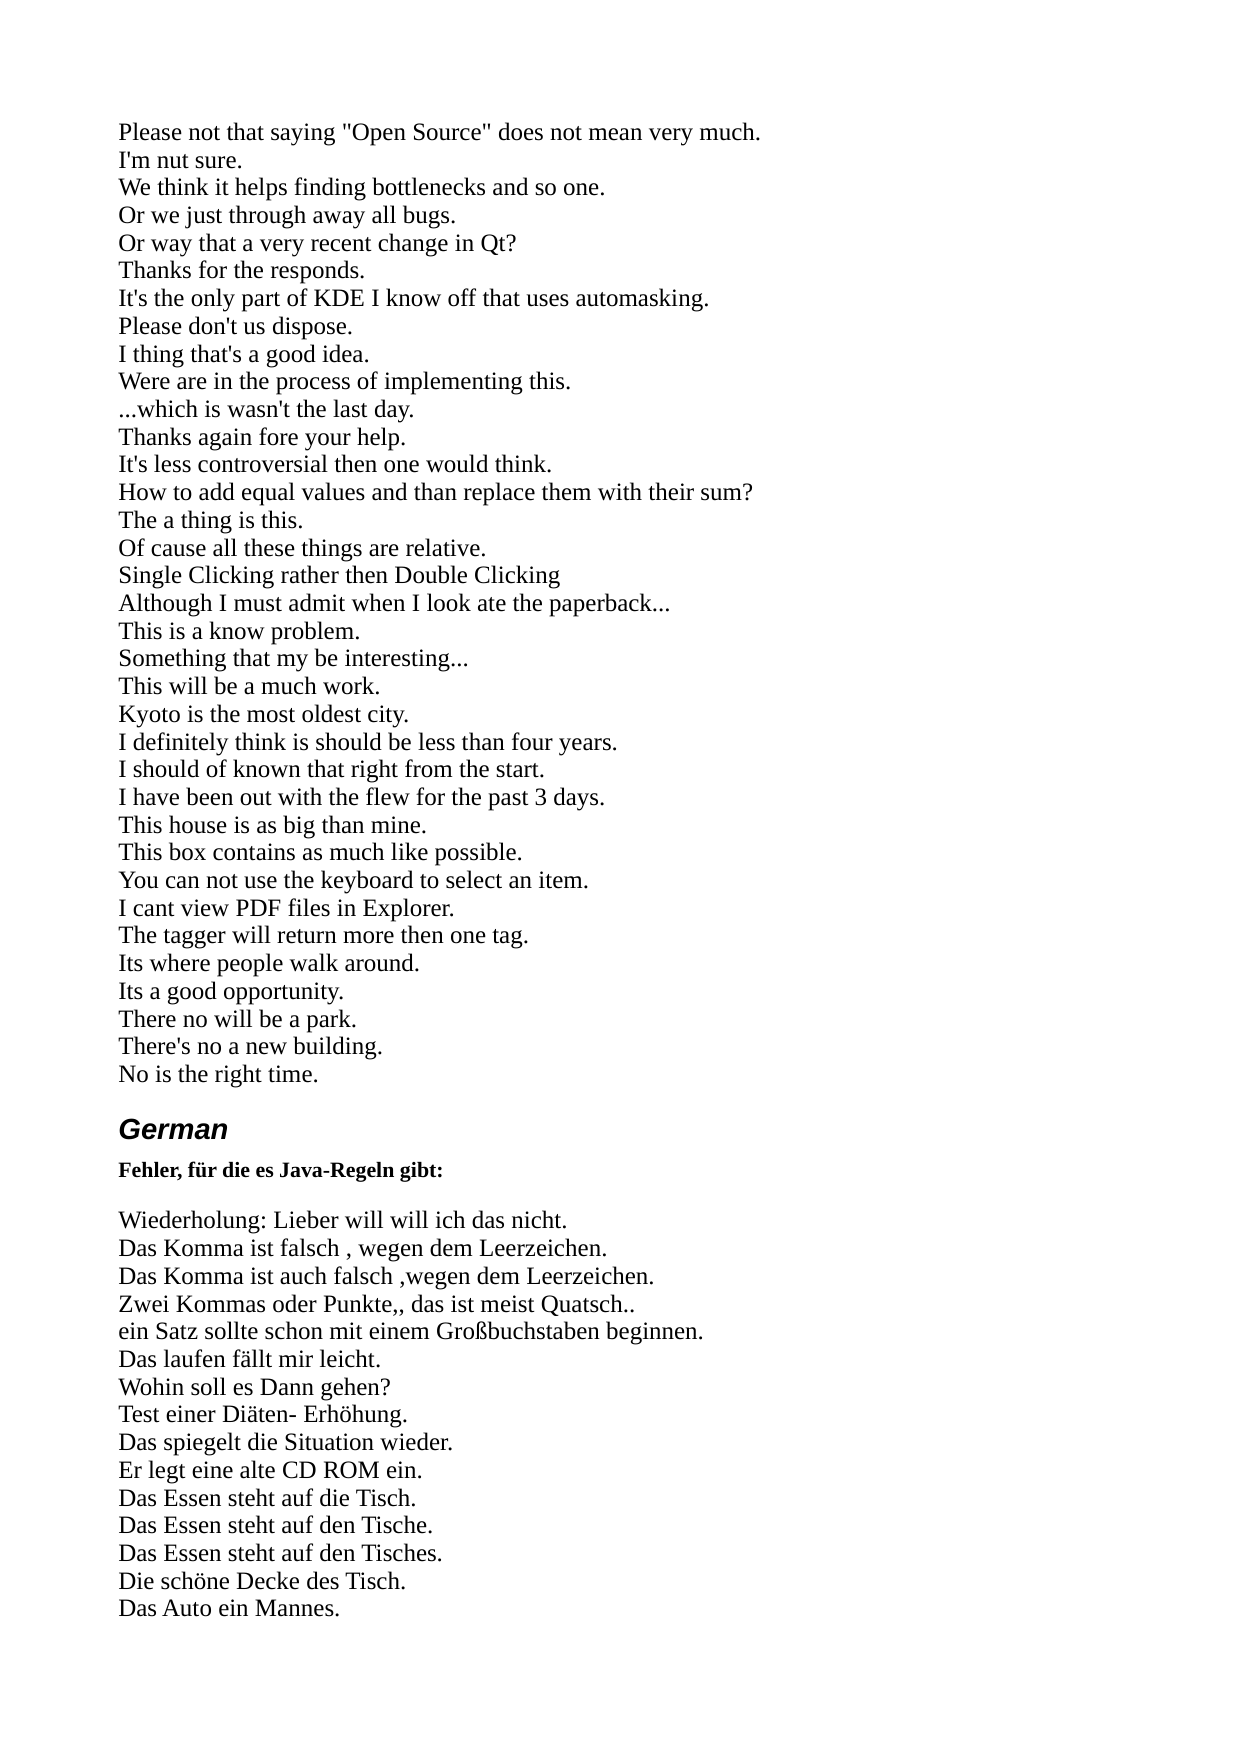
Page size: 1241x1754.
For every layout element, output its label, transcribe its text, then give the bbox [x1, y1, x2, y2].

text This box contains as much like possible. [118, 838, 1122, 866]
text Zwei Kommas oder Punkte,, das ist meist Quatsch.. [118, 1290, 1122, 1317]
text Das Komma ist falsch , wegen dem Leerzeichen. [118, 1234, 1122, 1262]
text This will be a much work. [118, 672, 1122, 700]
text The a thing is this. [118, 506, 1122, 534]
text Wiederholung: Lieber will will ich das nicht. [118, 1207, 1122, 1234]
text I definitely think is should be less than four years. [118, 728, 1122, 755]
text ...which is wasn't the last day. [118, 395, 1122, 423]
text I have been out with the flew for the past 3 days. [118, 783, 1122, 811]
text Or way that a very recent change in Qt? [118, 229, 1122, 257]
text Thanks again fore your help. [118, 423, 1122, 451]
text ein Satz sollte schon mit einem Großbuchstaben beginnen. [118, 1317, 1122, 1345]
text It's the only part of KDE I know off that uses automasking. [118, 284, 1122, 312]
text There no will be a park. [118, 1005, 1122, 1032]
text Das Komma ist auch falsch ,wegen dem Leerzeichen. [118, 1262, 1122, 1290]
text I thing that's a good idea. [118, 340, 1122, 367]
subtitle German [118, 1113, 1122, 1146]
text This is a know problem. [118, 617, 1122, 644]
text Of cause all these things are relative. [118, 534, 1122, 561]
text Das laufen fällt mir leicht. [118, 1345, 1122, 1373]
text Please don't us dispose. [118, 312, 1122, 340]
text I should of known that right from the start. [118, 755, 1122, 783]
text Something that my be interesting... [118, 644, 1122, 672]
text How to add equal values and than replace them with their sum? [118, 478, 1122, 506]
text Fehler, für die es Java-Regeln gibt: [118, 1158, 1122, 1182]
text Das Essen steht auf die Tisch. Das Essen steht auf den Tische. Das Essen steht auf den Tisches. Die schöne Decke des Tisch. Das Auto ein Mannes. [118, 1484, 1122, 1622]
text Er legt eine alte CD ROM ein. [118, 1456, 1122, 1484]
text Kyoto is the most oldest city. [118, 700, 1122, 728]
text Its a good opportunity. [118, 977, 1122, 1005]
text There's no a new building. [118, 1032, 1122, 1060]
text Das spiegelt die Situation wieder. [118, 1428, 1122, 1456]
text Although I must admit when I look ate the paperback... [118, 589, 1122, 617]
text The tagger will return more then one tag. [118, 922, 1122, 949]
text Single Clicking rather then Double Clicking [118, 561, 1122, 589]
text Test einer Diäten- Erhöhung. [118, 1401, 1122, 1428]
text Thanks for the responds. [118, 257, 1122, 284]
text We think it helps finding bottlenecks and so one. [118, 173, 1122, 201]
text It's less controversial then one would think. [118, 451, 1122, 478]
text Wohin soll es Dann gehen? [118, 1373, 1122, 1401]
text I cant view PDF files in Explorer. [118, 894, 1122, 922]
text Its where people walk around. [118, 949, 1122, 977]
text Or we just through away all bugs. [118, 201, 1122, 229]
text No is the right time. [118, 1060, 1122, 1088]
text Please not that saying "Open Source" does not mean very much. [118, 118, 1122, 146]
text This house is as big than mine. [118, 811, 1122, 838]
text I'm nut sure. [118, 146, 1122, 173]
text Were are in the process of implementing this. [118, 367, 1122, 395]
text You can not use the keyboard to select an item. [118, 866, 1122, 894]
